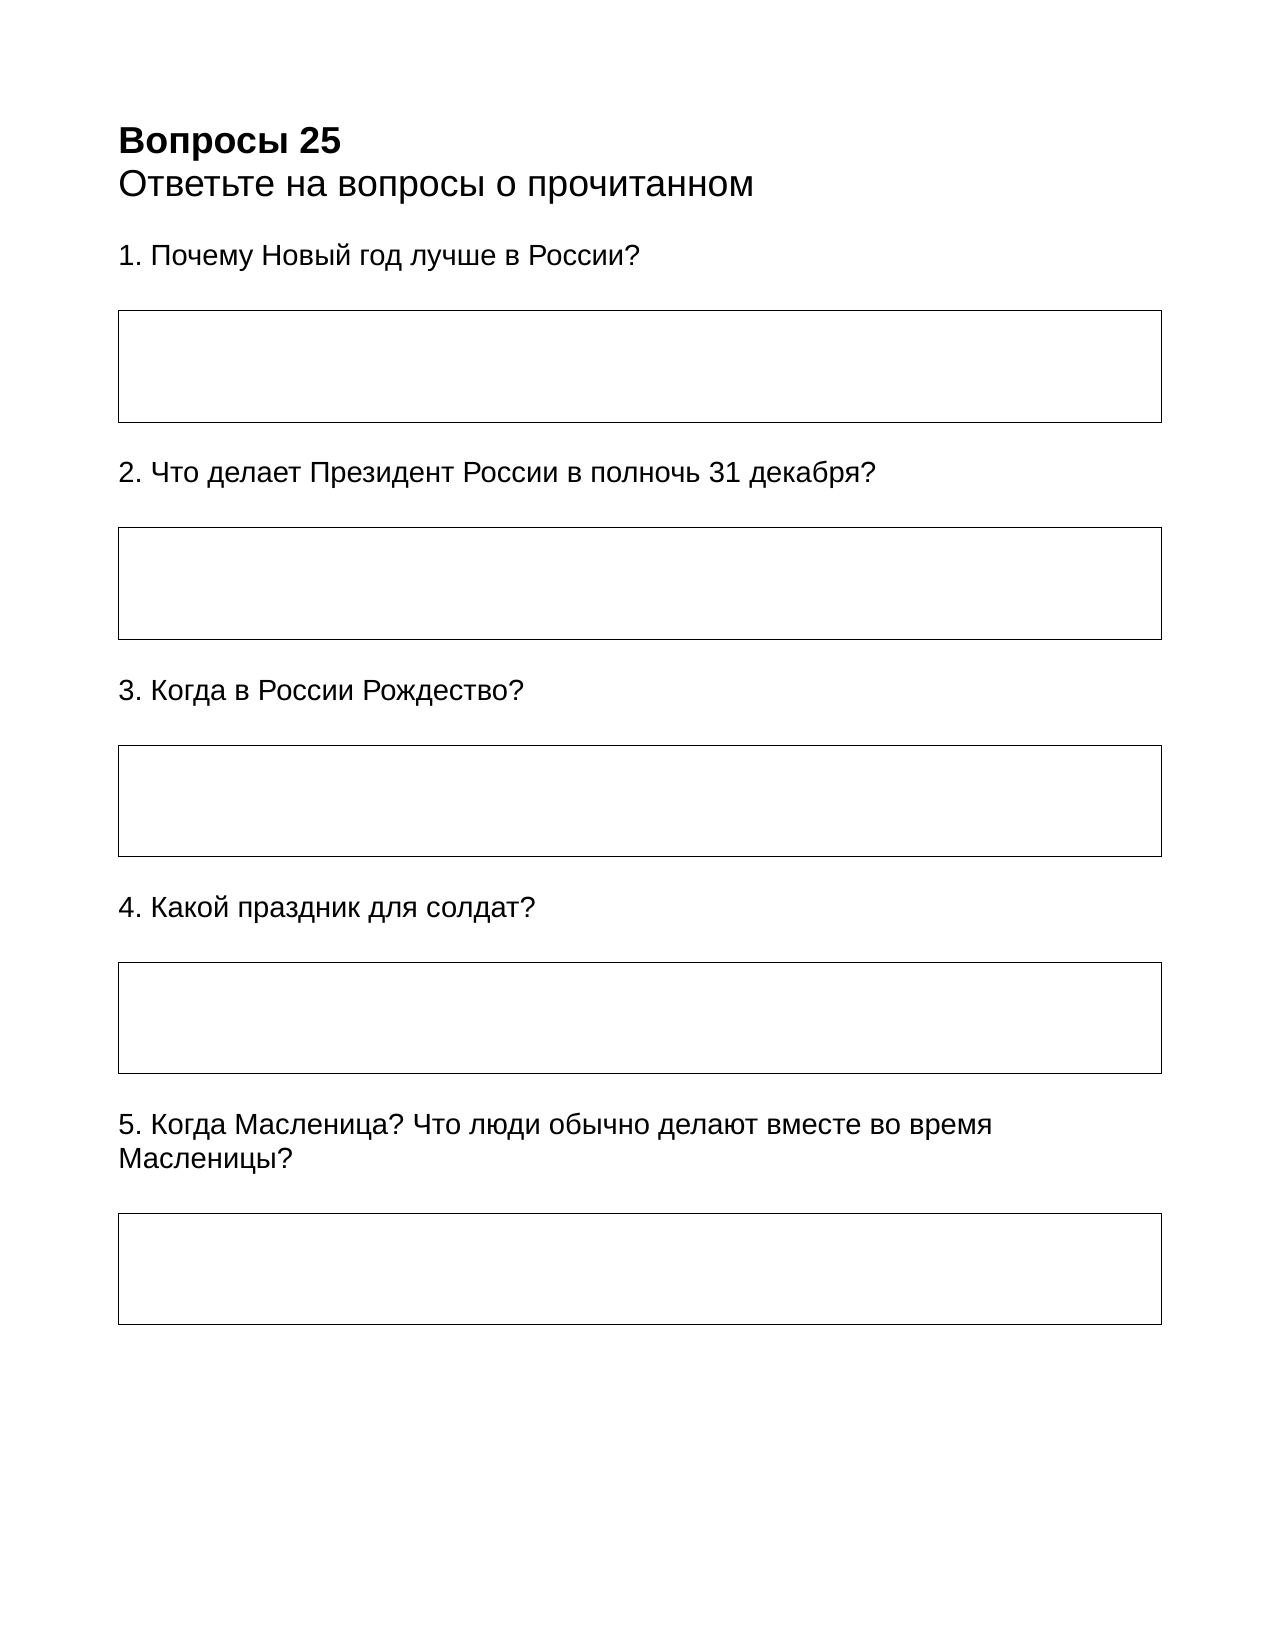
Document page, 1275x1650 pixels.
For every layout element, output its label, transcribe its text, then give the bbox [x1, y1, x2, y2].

text 2. Что делает Президент России в полночь 31 декабря? [118, 455, 1157, 527]
text 4. Какой праздник для солдат? [118, 890, 1157, 962]
text Вопросы 25 [118, 118, 1157, 161]
text 1. Почему Новый год лучше в России? [118, 238, 1157, 310]
text Ответьте на вопросы о прочитанном [118, 161, 1157, 204]
text 5. Когда Масленица? Что люди обычно делают вместе во время Масленицы? [118, 1107, 1157, 1213]
text 3. Когда в России Рождество? [118, 672, 1157, 745]
